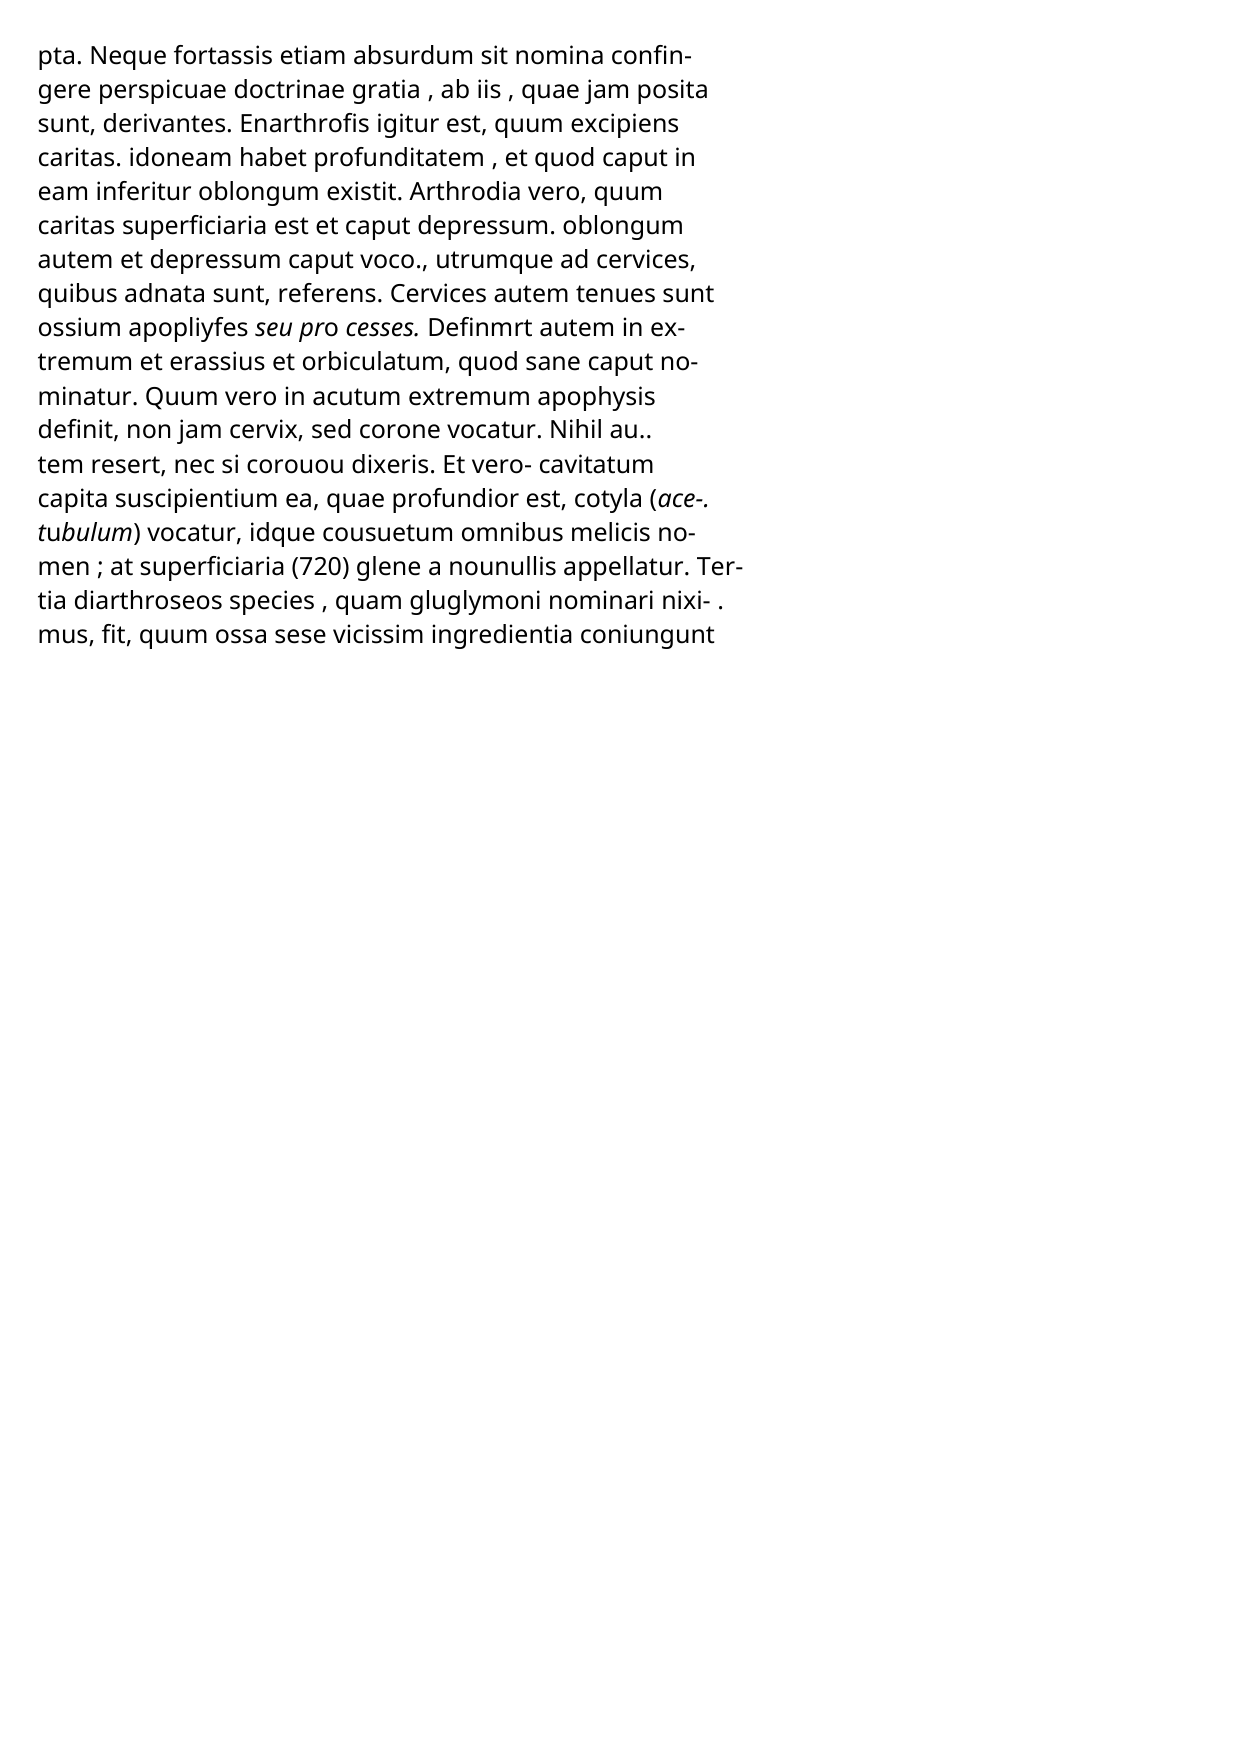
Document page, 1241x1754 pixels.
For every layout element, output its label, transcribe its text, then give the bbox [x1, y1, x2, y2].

text pta. Neque fortassis etiam absurdum sit nomina confin- gere perspicuae doctrinae gratia , ab iis , quae jam posita sunt, derivantes. Enarthrofis igitur est, quum excipiens caritas. idoneam habet profunditatem , et quod caput in eam inferitur oblongum existit. Arthrodia vero, quum caritas superficiaria est et caput depressum. oblongum autem et depressum caput voco., utrumque ad cervices, quibus adnata sunt, referens. Cervices autem tenues sunt ossium apopliyfes seu pro cesses. Definmrt autem in ex- tremum et erassius et orbiculatum, quod sane caput no- minatur. Quum vero in acutum extremum apophysis definit, non jam cervix, sed corone vocatur. Nihil au.. tem resert, nec si corouou dixeris. Et vero- cavitatum capita suscipientium ea, quae profundior est, cotyla (ace-. tubulum) vocatur, idque cousuetum omnibus melicis no- men ; at superficiaria (720) glene a nounullis appellatur. Ter- tia diarthroseos species , quam gluglymoni nominari nixi- . mus, fit, quum ossa sese vicissim ingredientia coniungunt [37, 37, 1203, 651]
